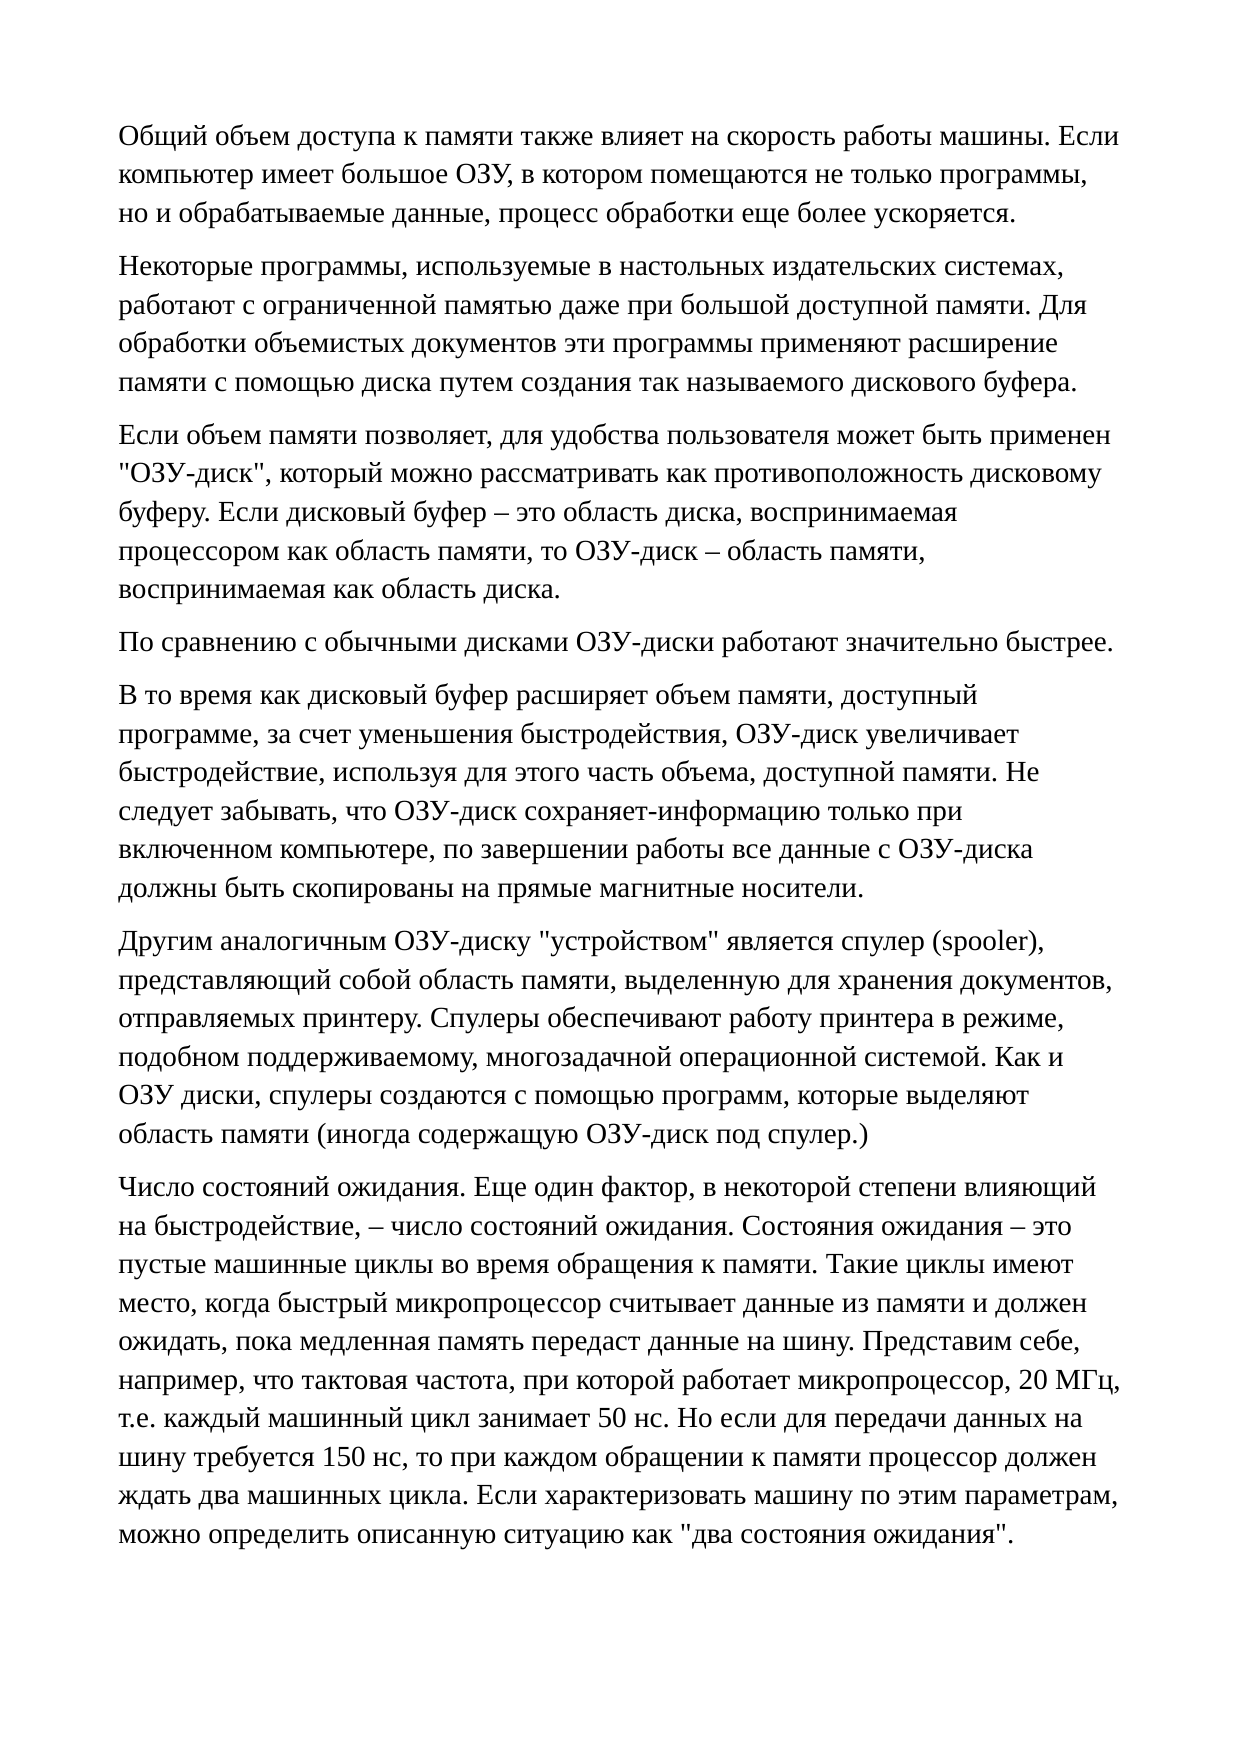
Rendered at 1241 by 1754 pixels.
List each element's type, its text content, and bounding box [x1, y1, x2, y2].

text Если объем памяти позволяет, для удобства пользователя может быть применен "ОЗУ-диск", который можно рассматривать как противоположность дисковому буферу. Если дисковый буфер – это область диска, воспринимаемая процессором как область памяти, то ОЗУ-диск – область памяти, воспринимаемая как область диска. [118, 417, 1122, 605]
text В то время как дисковый буфер расширяет объем памяти, доступный программе, за счет уменьшения быстродействия, ОЗУ-диск увеличивает быстродействие, используя для этого часть объема, доступной памяти. Не следует забывать, что ОЗУ-диск сохраняет-информацию только при включенном компьютере, по завершении работы все данные с ОЗУ-диска должны быть скопированы на прямые магнитные носители. [118, 677, 1122, 904]
text Общий объем доступа к памяти также влияет на скорость работы машины. Если компьютер имеет большое ОЗУ, в котором помещаются не только программы, но и обрабатываемые данные, процесс обработки еще более ускоряется. [118, 118, 1122, 229]
text По сравнению с обычными дисками ОЗУ-диски работают значительно быстрее. [118, 624, 1122, 658]
text Некоторые программы, используемые в настольных издательских системах, работают с ограниченной памятью даже при большой доступной памяти. Для обработки объемистых документов эти программы применяют расширение памяти с помощью диска путем создания так называемого дискового буфера. [118, 248, 1122, 397]
text Число состояний ожидания. Еще один фактор, в некоторой степени влияющий на быстродействие, – число состояний ожидания. Состояния ожидания – это пустые машинные циклы во время обращения к памяти. Такие циклы имеют место, когда быстрый микропроцессор считывает данные из памяти и должен ожидать, пока медленная память передаст данные на шину. Представим себе, например, что тактовая частота, при которой работает микропроцессор, 20 МГц, т.е. каждый машинный цикл занимает 50 нс. Но если для передачи данных на шину требуется 150 нс, то при каждом обращении к памяти процессор должен ждать два машинных цикла. Если характеризовать машину по этим параметрам, можно определить описанную ситуацию как "два состояния ожидания". [118, 1169, 1122, 1549]
text Другим аналогичным ОЗУ-диску "устройством" является спулер (spooler), представляющий собой область памяти, выделенную для хранения документов, отправляемых принтеру. Спулеры обеспечивают работу принтера в режиме, подобном поддерживаемому, многозадачной операционной системой. Как и ОЗУ диски, спулеры создаются с помощью программ, которые выделяют область памяти (иногда содержащую ОЗУ-диск под спулер.) [118, 923, 1122, 1149]
